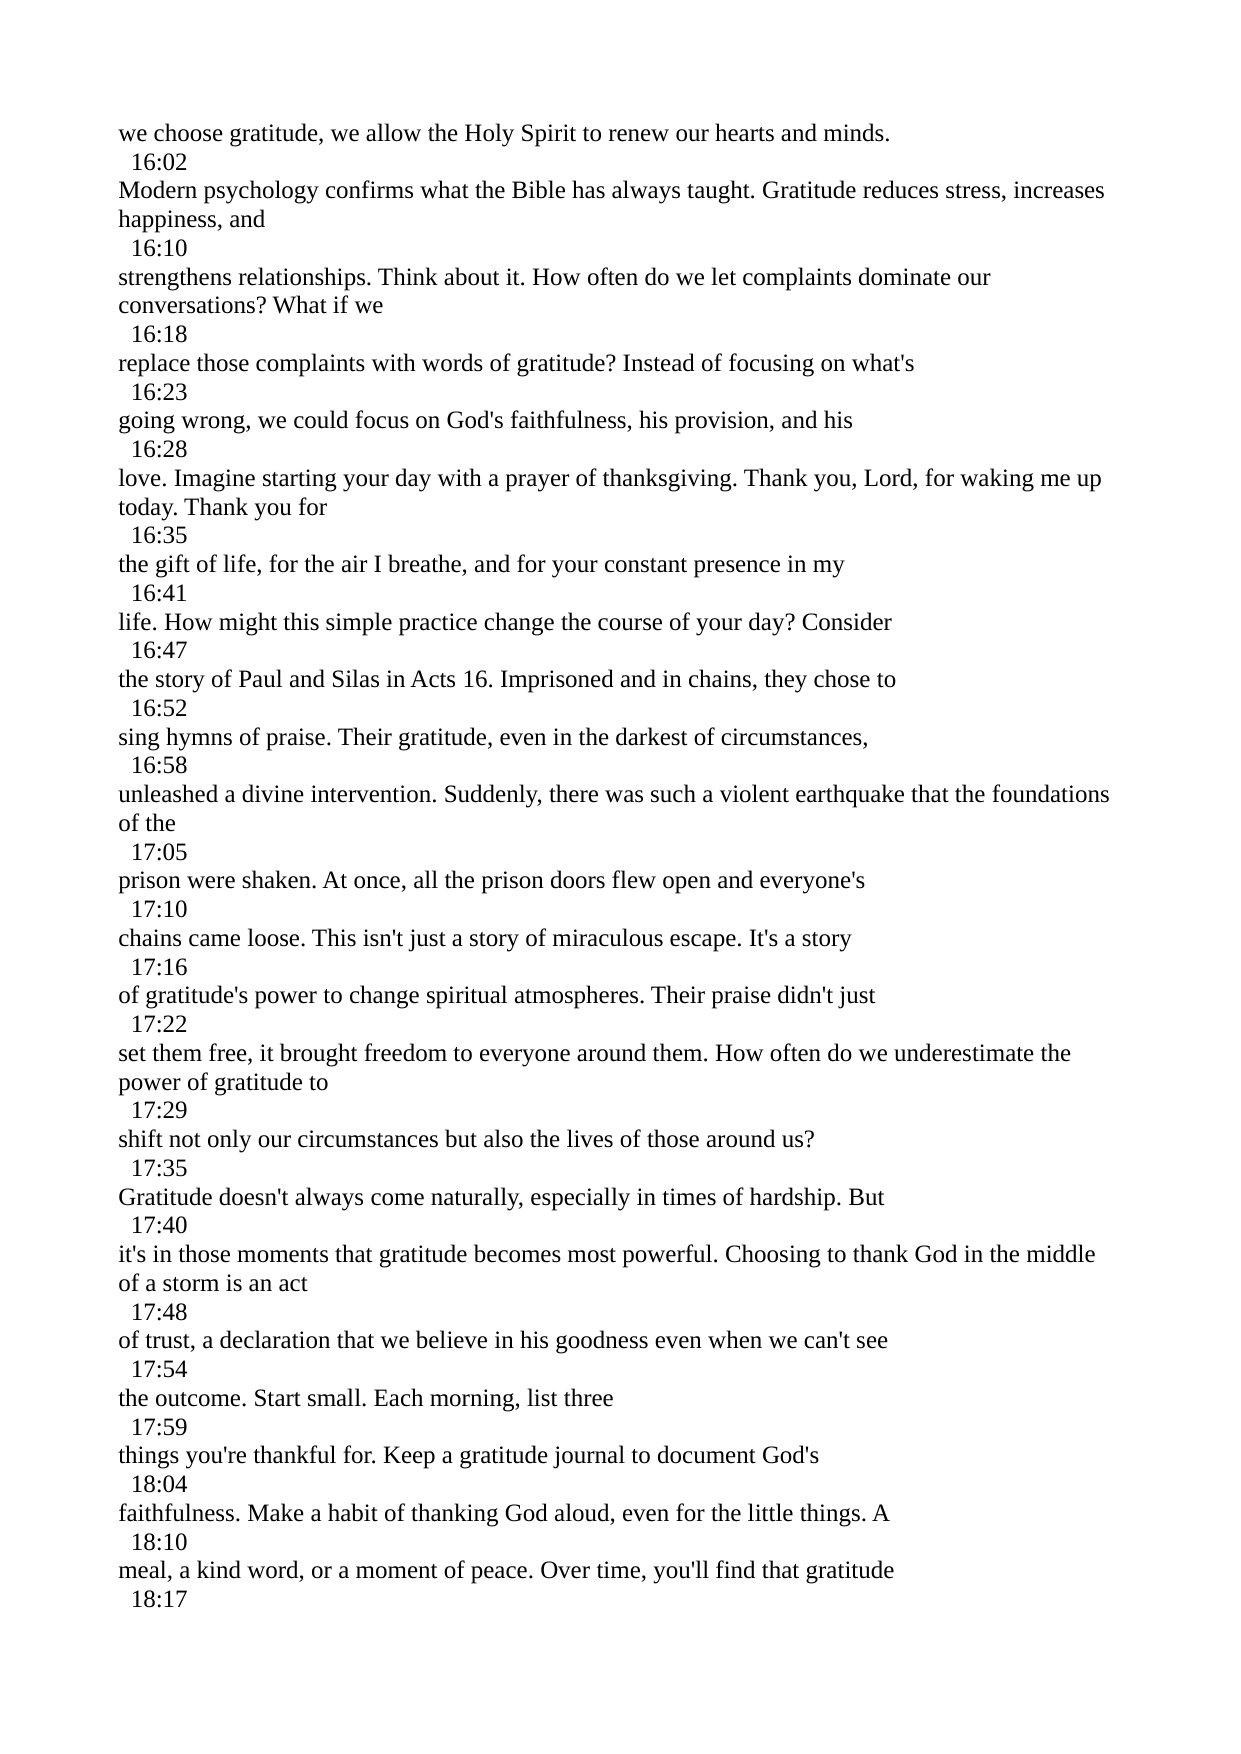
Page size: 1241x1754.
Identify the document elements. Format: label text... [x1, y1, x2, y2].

text 18:10 [131, 1527, 1105, 1556]
text 17:16 [131, 952, 1105, 981]
text we choose gratitude, we allow the Holy Spirit to renew our hearts and minds. [118, 118, 1122, 147]
text Gratitude doesn't always come naturally, especially in times of hardship. But [118, 1182, 1122, 1211]
text 16:10 [131, 233, 1105, 262]
text 16:18 [131, 319, 1105, 348]
text the story of Paul and Silas in Acts 16. Imprisoned and in chains, they chose to [118, 664, 1122, 693]
text strengthens relationships. Think about it. How often do we let complaints dominate our conversations? What if we [118, 262, 1122, 319]
text 17:59 [131, 1412, 1105, 1441]
text 17:40 [131, 1211, 1105, 1239]
text 16:58 [131, 751, 1105, 779]
text 17:10 [131, 894, 1105, 923]
text meal, a kind word, or a moment of peace. Over time, you'll find that gratitude [118, 1556, 1122, 1584]
text 16:47 [131, 636, 1105, 664]
text 17:48 [131, 1297, 1105, 1326]
text 17:35 [131, 1153, 1105, 1182]
text life. How might this simple practice change the course of your day? Consider [118, 607, 1122, 636]
text 18:04 [131, 1469, 1105, 1498]
text prison were shaken. At once, all the prison doors flew open and everyone's [118, 866, 1122, 894]
text the outcome. Start small. Each morning, list three [118, 1383, 1122, 1412]
text 17:54 [131, 1354, 1105, 1383]
text chains came loose. This isn't just a story of miraculous escape. It's a story [118, 923, 1122, 952]
text of gratitude's power to change spiritual atmospheres. Their praise didn't just [118, 981, 1122, 1009]
text 16:41 [131, 578, 1105, 607]
text set them free, it brought freedom to everyone around them. How often do we underestimate the power of gratitude to [118, 1038, 1122, 1096]
text unleashed a divine intervention. Suddenly, there was such a violent earthquake that the foundations of the [118, 779, 1122, 837]
text 17:05 [131, 837, 1105, 866]
text 16:02 [131, 147, 1105, 176]
text 17:29 [131, 1096, 1105, 1124]
text 16:52 [131, 693, 1105, 722]
text replace those complaints with words of gratitude? Instead of focusing on what's [118, 348, 1122, 377]
text 16:28 [131, 434, 1105, 463]
text the gift of life, for the air I breathe, and for your constant presence in my [118, 549, 1122, 578]
text it's in those moments that gratitude becomes most powerful. Choosing to thank God in the middle of a storm is an act [118, 1239, 1122, 1297]
text of trust, a declaration that we believe in his goodness even when we can't see [118, 1326, 1122, 1354]
text going wrong, we could focus on God's faithfulness, his provision, and his [118, 406, 1122, 434]
text faithfulness. Make a habit of thanking God aloud, even for the little things. A [118, 1498, 1122, 1527]
text 18:17 [131, 1584, 1105, 1613]
text shift not only our circumstances but also the lives of those around us? [118, 1124, 1122, 1153]
text Modern psychology confirms what the Bible has always taught. Gratitude reduces stress, increases happiness, and [118, 176, 1122, 233]
text sing hymns of praise. Their gratitude, even in the darkest of circumstances, [118, 722, 1122, 751]
text 17:22 [131, 1009, 1105, 1038]
text things you're thankful for. Keep a gratitude journal to document God's [118, 1441, 1122, 1469]
text 16:35 [131, 521, 1105, 549]
text 16:23 [131, 377, 1105, 406]
text love. Imagine starting your day with a prayer of thanksgiving. Thank you, Lord, for waking me up today. Thank you for [118, 463, 1122, 521]
